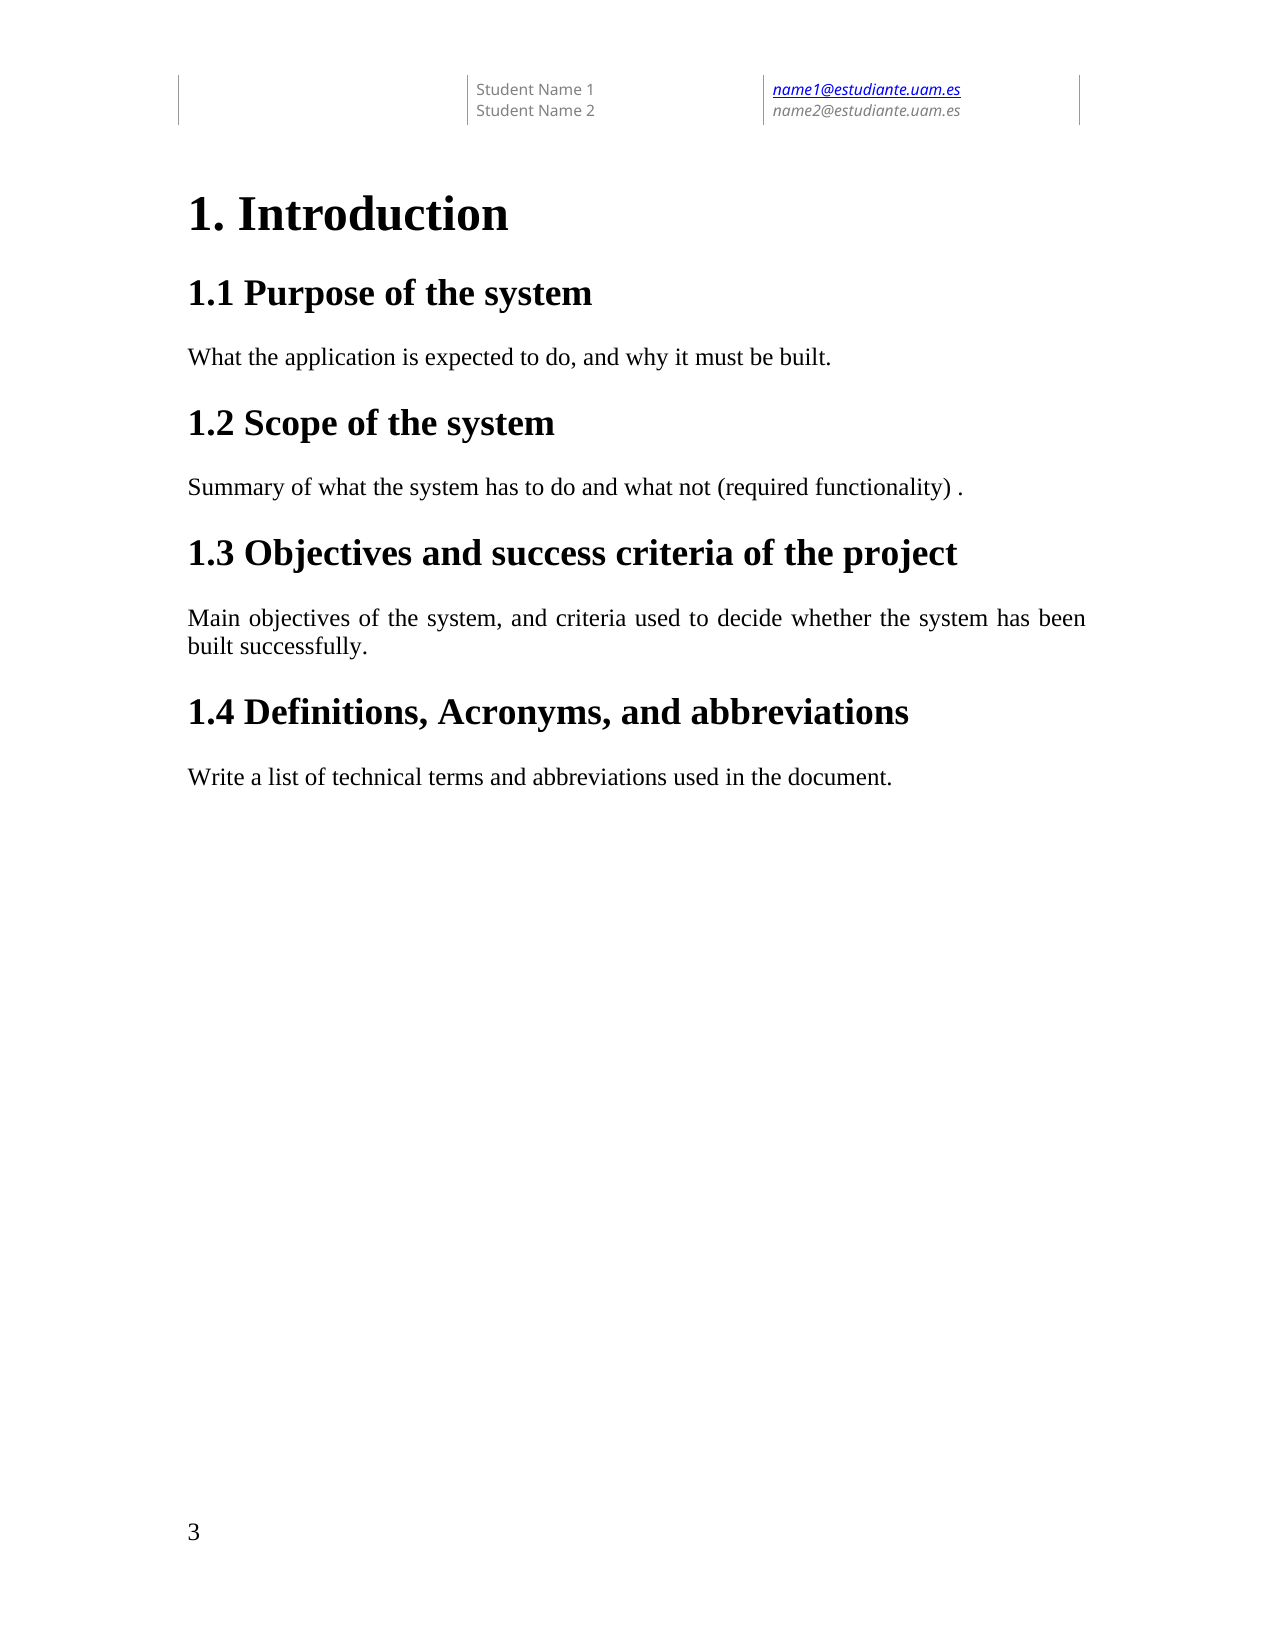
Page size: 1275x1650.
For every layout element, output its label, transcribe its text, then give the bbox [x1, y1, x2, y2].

subtitle 1.4 Definitions, Acronyms, and abbreviations [187, 689, 1087, 732]
text Write a list of technical terms and abbreviations used in the document. [187, 762, 1087, 790]
subtitle 1.3 Objectives and success criteria of the project [187, 530, 1087, 573]
text Main objectives of the system, and criteria used to decide whether the system has been built successfully. [187, 603, 1087, 660]
subtitle 1.1 Purpose of the system [187, 270, 1087, 313]
text What the application is expected to do, and why it must be built. [187, 342, 1087, 371]
subtitle 1.2 Scope of the system [187, 400, 1087, 443]
subtitle 1. Introduction [187, 183, 1087, 241]
text Summary of what the system has to do and what not (required functionality) . [187, 472, 1087, 501]
